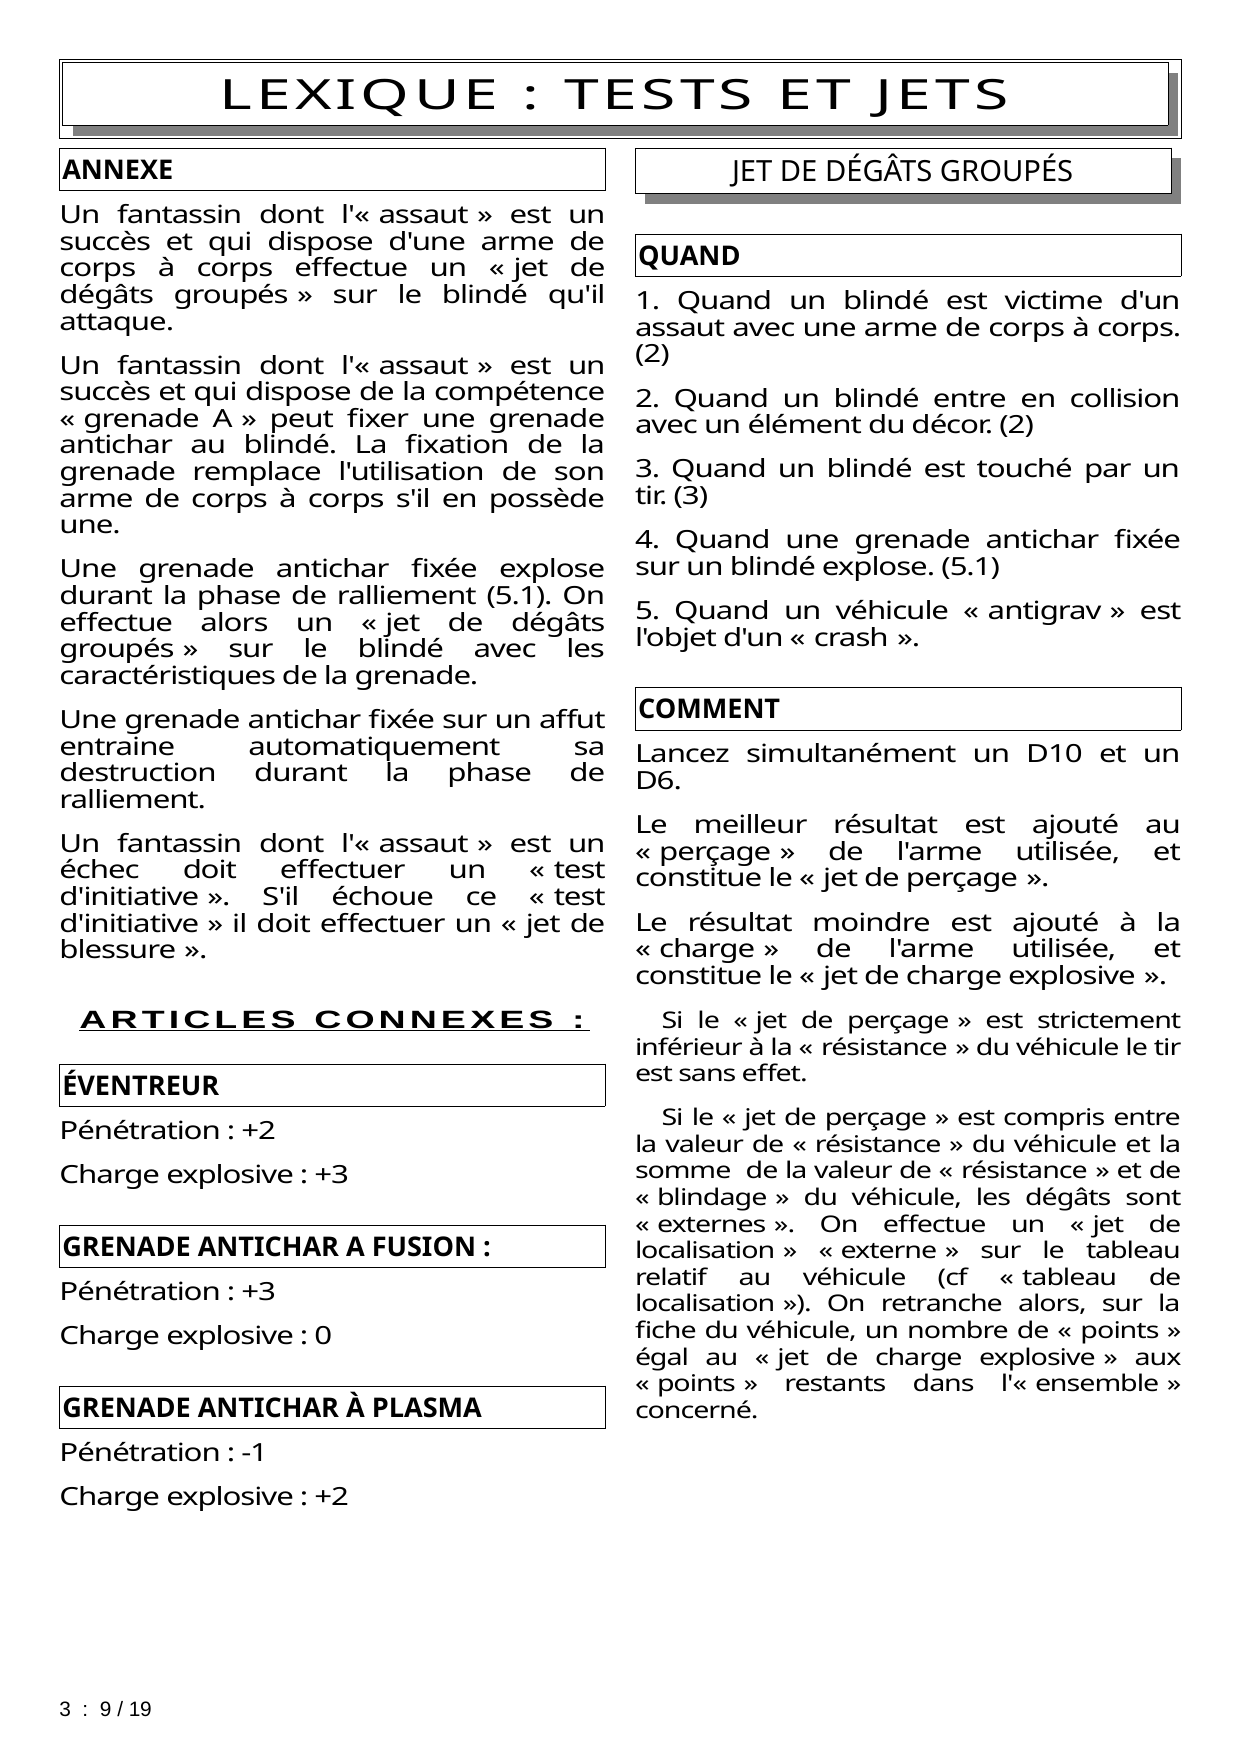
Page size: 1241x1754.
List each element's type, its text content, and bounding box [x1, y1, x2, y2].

text Le meilleur résultat est ajouté au « perçage » de l'arme utilisée, et constitue le « jet de perçage ». [635, 812, 1181, 892]
text Pénétration : +3 [59, 1279, 605, 1306]
text Une grenade antichar fixée sur un affut entraine automatiquement sa destruction durant la phase de ralliement. [59, 707, 605, 813]
text 5. Quand un véhicule « antigrav » est l'objet d'un « crash ». [635, 598, 1181, 651]
text 4. Quand une grenade antichar fixée sur un blindé explose. (5.1) [635, 527, 1181, 581]
title Jet de dégâts groupés [636, 149, 1171, 193]
title Quand [636, 235, 1181, 276]
text Si le « jet de perçage » est compris entre la valeur de « résistance » du véhicule et la somme de la valeur de « résistance » et de « blindage » du véhicule, les dégâts sont « externes ». On effectue un « jet de localisation » « externe » sur le tableau relatif au véhicule (cf « tableau de localisation »). On retranche alors, sur la fiche du véhicule, un nombre de « points » égal au « jet de charge explosive » aux « points » restants dans l'« ensemble » concerné. [635, 1104, 1181, 1423]
text Pénétration : +2 [59, 1118, 605, 1145]
title Grenade antichar à plasma [60, 1387, 605, 1428]
title Articles connexes : [59, 1005, 605, 1034]
title éventreur [60, 1065, 605, 1106]
title comment [636, 688, 1181, 730]
text Un fantassin dont l'« assaut » est un succès et qui dispose de la compétence « grenade A » peut fixer une grenade antichar au blindé. La fixation de la grenade remplace l'utilisation de son arme de corps à corps s'il en possède une. [59, 353, 605, 539]
text Un fantassin dont l'« assaut » est un succès et qui dispose d'une arme de corps à corps effectue un « jet de dégâts groupés » sur le blindé qu'il attaque. [59, 202, 605, 335]
text 1. Quand un blindé est victime d'un assaut avec une arme de corps à corps. (2) [635, 288, 1181, 368]
text Un fantassin dont l'« assaut » est un échec doit effectuer un « test d'initiative ». S'il échoue ce « test d'initiative » il doit effectuer un « jet de blessure ». [59, 831, 605, 964]
text Pénétration : -1 [59, 1440, 605, 1467]
text Charge explosive : +2 [59, 1484, 605, 1511]
text 2. Quand un blindé entre en collision avec un élément du décor. (2) [635, 386, 1181, 439]
text Lancez simultanément un D10 et un D6. [635, 742, 1181, 795]
text Le résultat moindre est ajouté à la « charge » de l'arme utilisée, et constitue le « jet de charge explosive ». [635, 910, 1181, 989]
text Si le « jet de perçage » est strictement inférieur à la « résistance » du véhicule le tir est sans effet. [635, 1007, 1181, 1087]
text Charge explosive : +3 [59, 1162, 605, 1189]
title Grenade antichar a fusion : [60, 1226, 605, 1267]
text Une grenade antichar fixée explose durant la phase de ralliement (5.1). On effectue alors un « jet de dégâts groupés » sur le blindé avec les caractéristiques de la grenade. [59, 557, 605, 689]
text 3. Quand un blindé est touché par un tir. (3) [635, 457, 1181, 510]
title Annexe [60, 149, 605, 190]
text Charge explosive : 0 [59, 1323, 605, 1350]
